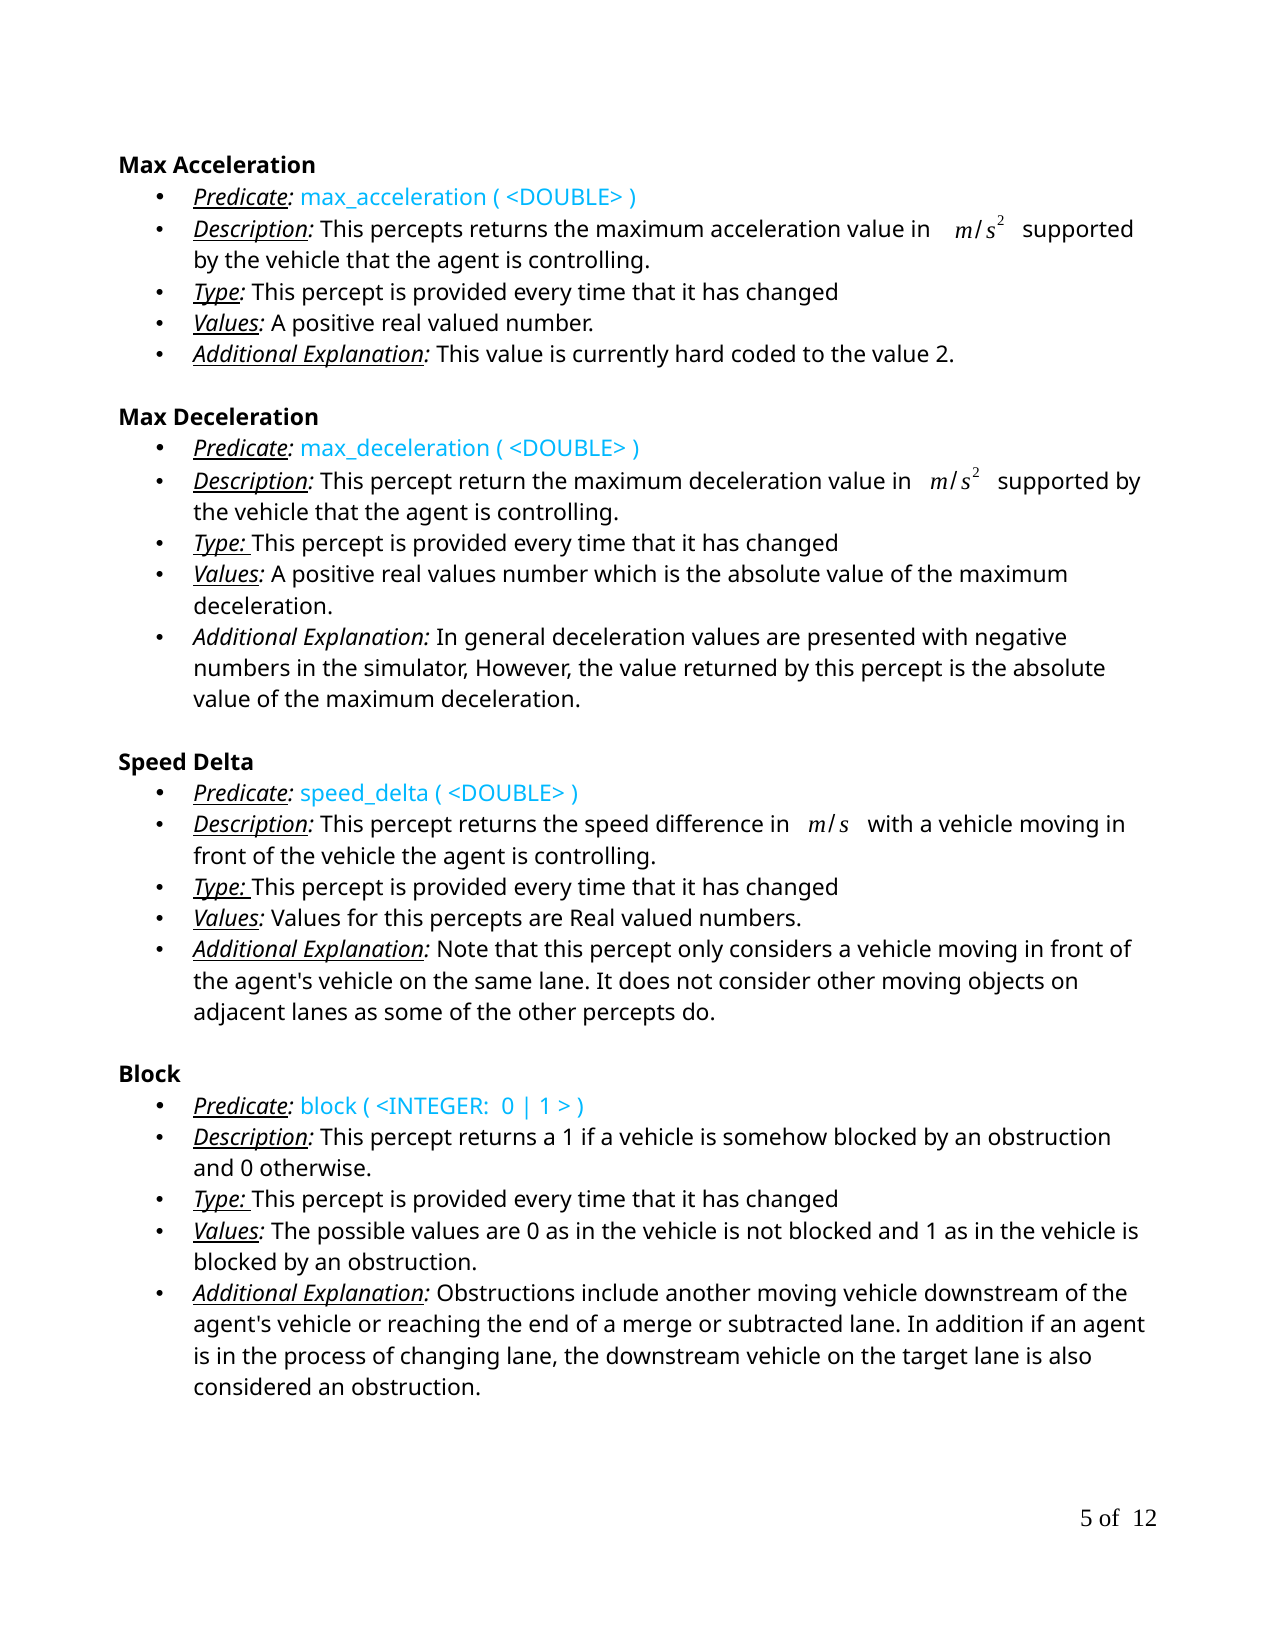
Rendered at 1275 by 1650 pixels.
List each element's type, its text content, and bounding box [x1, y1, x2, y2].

list Description: This percept return the maximum deceleration value insupported by the vehicle that the agent is controlling. [156, 463, 1157, 527]
text Max Deceleration [118, 401, 1157, 432]
list Additional Explanation: Note that this percept only considers a vehicle moving in front of the agent's vehicle on the same lane. It does not consider other moving objects on adjacent lanes as some of the other percepts do. [156, 933, 1157, 1027]
list Additional Explanation: In general deceleration values are presented with negative numbers in the simulator, However, the value returned by this percept is the absolute value of the maximum deceleration. [156, 621, 1157, 714]
list Values: Values for this percepts are Real valued numbers. [156, 902, 1157, 933]
list Additional Explanation: Obstructions include another moving vehicle downstream of the agent's vehicle or reaching the end of a merge or subtracted lane. In addition if an agent is in the process of changing lane, the downstream vehicle on the target lane is also considered an obstruction. [156, 1277, 1157, 1402]
list Type: This percept is provided every time that it has changed [156, 1183, 1157, 1214]
list Type: This percept is provided every time that it has changed [156, 871, 1157, 902]
list Type: This percept is provided every time that it has changed [156, 276, 1157, 307]
list Type: This percept is provided every time that it has changed [156, 527, 1157, 558]
list Predicate: block ( <INTEGER: 0 | 1 > ) [156, 1089, 1157, 1121]
text Block [118, 1058, 1157, 1089]
list Description: This percept returns the speed difference inwith a vehicle moving in front of the vehicle the agent is controlling. [156, 808, 1157, 871]
list Description: This percepts returns the maximum acceleration value in supported by the vehicle that the agent is controlling. [156, 212, 1157, 276]
text Speed Delta [118, 746, 1157, 777]
list Predicate: speed_delta ( <DOUBLE> ) [156, 777, 1157, 808]
list Description: This percept returns a 1 if a vehicle is somehow blocked by an obstruction and 0 otherwise. [156, 1121, 1157, 1183]
list Values: A positive real valued number. [156, 307, 1157, 338]
list Predicate: max_deceleration ( <DOUBLE> ) [156, 432, 1157, 463]
list Predicate: max_acceleration ( <DOUBLE> ) [156, 181, 1157, 212]
list Values: A positive real values number which is the absolute value of the maximum deceleration. [156, 558, 1157, 621]
text Max Acceleration [118, 149, 1157, 181]
list Additional Explanation: This value is currently hard coded to the value 2. [156, 338, 1157, 369]
list Values: The possible values are 0 as in the vehicle is not blocked and 1 as in the vehicle is blocked by an obstruction. [156, 1214, 1157, 1277]
